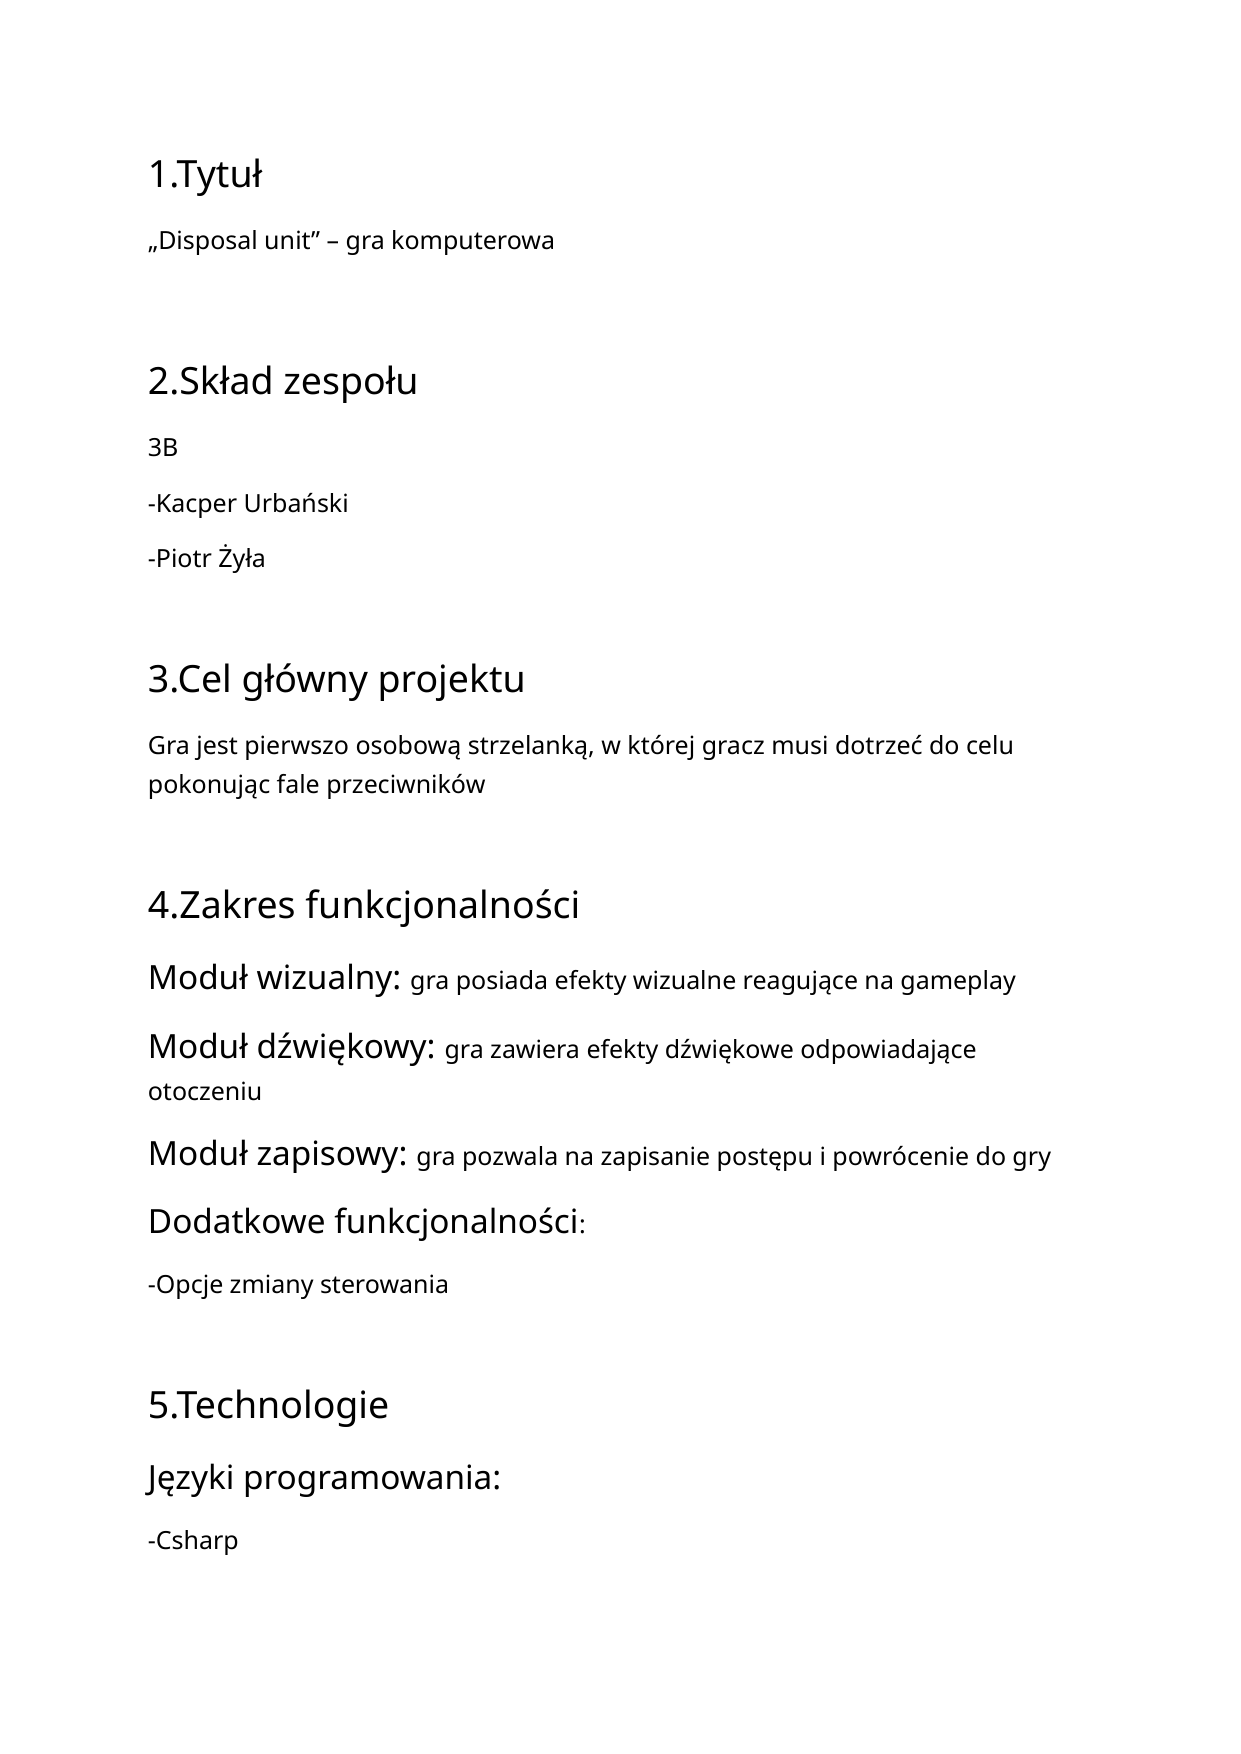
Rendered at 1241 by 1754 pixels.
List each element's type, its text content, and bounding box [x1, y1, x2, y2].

text 3.Cel główny projektu [148, 653, 1093, 704]
text „Disposal unit” – gra komputerowa [148, 223, 1093, 257]
text 4.Zakres funkcjonalności [148, 879, 1093, 930]
text Moduł wizualny: gra posiada efekty wizualne reagujące na gameplay [148, 954, 1093, 999]
text Języki programowania: [148, 1454, 1093, 1499]
text -Kacper Urbański [148, 485, 1093, 519]
text -Csharp [148, 1523, 1093, 1557]
text 5.Technologie [148, 1379, 1093, 1430]
text Moduł zapisowy: gra pozwala na zapisanie postępu i powrócenie do gry [148, 1129, 1093, 1175]
text -Piotr Żyła [148, 541, 1093, 575]
text Moduł dźwiękowy: gra zawiera efekty dźwiękowe odpowiadające otoczeniu [148, 1023, 1093, 1108]
text 2.Skład zespołu [148, 354, 1093, 405]
text Dodatkowe funkcjonalności: [148, 1198, 1093, 1244]
text Gra jest pierwszo osobową strzelanką, w której gracz musi dotrzeć do celu pokonując fale przeciwników [148, 728, 1093, 801]
text 3B [148, 429, 1093, 463]
text -Opcje zmiany sterowania [148, 1267, 1093, 1301]
text 1.Tytuł [148, 148, 1093, 199]
